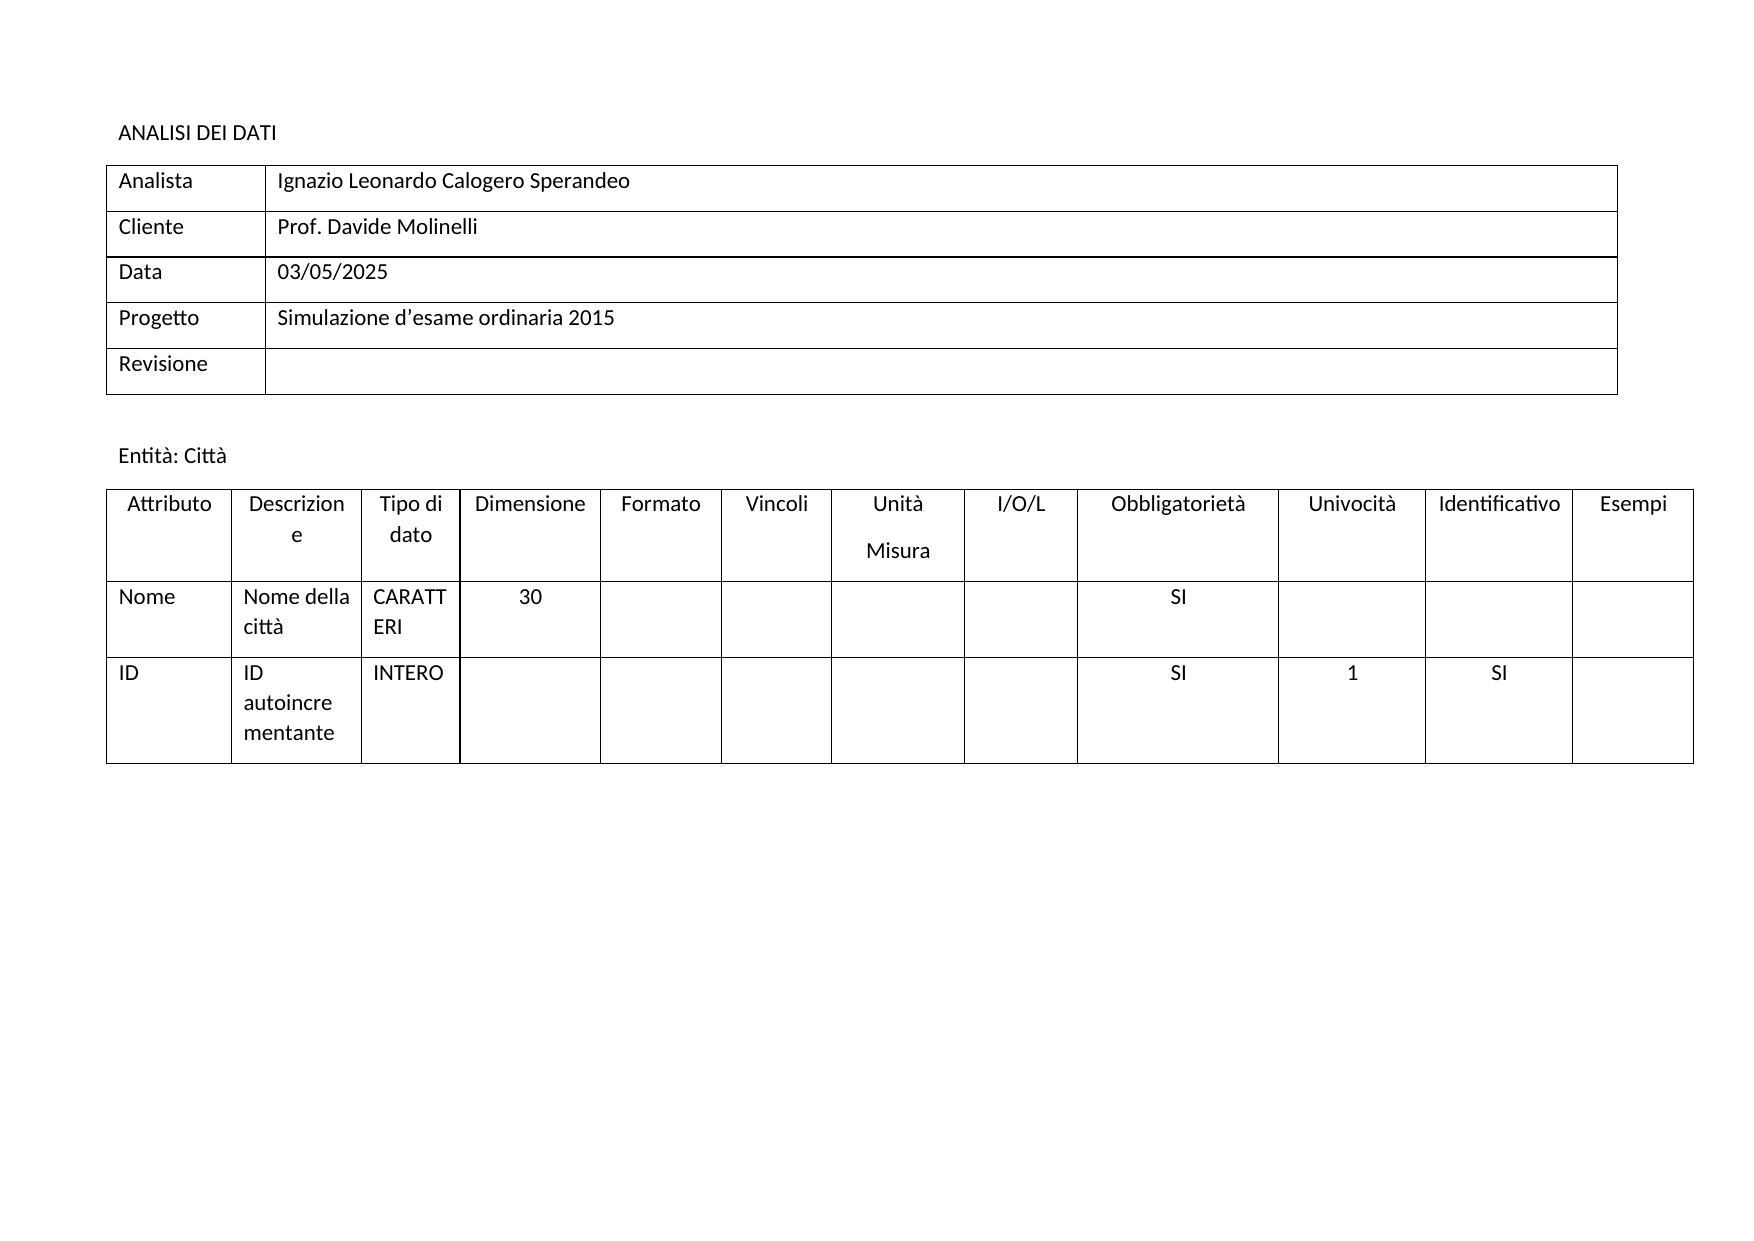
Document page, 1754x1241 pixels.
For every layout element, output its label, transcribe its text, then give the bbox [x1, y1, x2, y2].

table_cell [1279, 582, 1425, 657]
table_cell [832, 658, 964, 763]
table_header Formato [601, 490, 721, 581]
table_cell [1426, 582, 1572, 657]
table_header Esempi [1573, 490, 1693, 581]
table_cell 03/05/2025 [266, 258, 1617, 302]
table_header Obbligatorietà [1078, 490, 1278, 581]
table_header Vincoli [722, 490, 831, 581]
table_cell [832, 582, 964, 657]
table_cell [722, 658, 831, 763]
table_cell ID autoincrementante [232, 658, 361, 763]
table_cell Revisione [107, 349, 265, 394]
table_cell 30 [461, 582, 600, 657]
table_header Unità Misura [832, 490, 964, 581]
table_cell Simulazione d’esame ordinaria 2015 [266, 303, 1617, 348]
text ANALISI DEI DATI [118, 118, 1606, 146]
table_header Attributo [107, 490, 231, 581]
table_header Tipo di dato [362, 490, 459, 581]
table_header I/O/L [965, 490, 1077, 581]
table_header Identificativo [1426, 490, 1572, 581]
table_cell [722, 582, 831, 657]
text Entità: Città [118, 442, 1606, 469]
table_cell [461, 658, 600, 763]
table_cell Prof. Davide Molinelli [266, 212, 1617, 256]
table_cell INTERO [362, 658, 459, 763]
table_cell Nome della città [232, 582, 361, 657]
table_cell SI [1426, 658, 1572, 763]
table_header Dimensione [461, 490, 600, 581]
table_cell [965, 658, 1077, 763]
table_cell ID [107, 658, 231, 763]
table_cell Cliente [107, 212, 265, 256]
table_cell Nome [107, 582, 231, 657]
table_cell 1 [1279, 658, 1425, 763]
table_header Analista [107, 166, 265, 211]
table_cell [601, 582, 721, 657]
table_cell [1573, 582, 1693, 657]
table_cell SI [1078, 582, 1278, 657]
table_header Univocità [1279, 490, 1425, 581]
table_header Descrizione [232, 490, 361, 581]
table_cell [266, 349, 1617, 394]
table_cell SI [1078, 658, 1278, 763]
table_header Ignazio Leonardo Calogero Sperandeo [266, 166, 1617, 211]
table_cell [1573, 658, 1693, 763]
table_cell [601, 658, 721, 763]
table_cell Data [107, 258, 265, 302]
table_cell [965, 582, 1077, 657]
table_cell CARATTERI [362, 582, 459, 657]
table_cell Progetto [107, 303, 265, 348]
